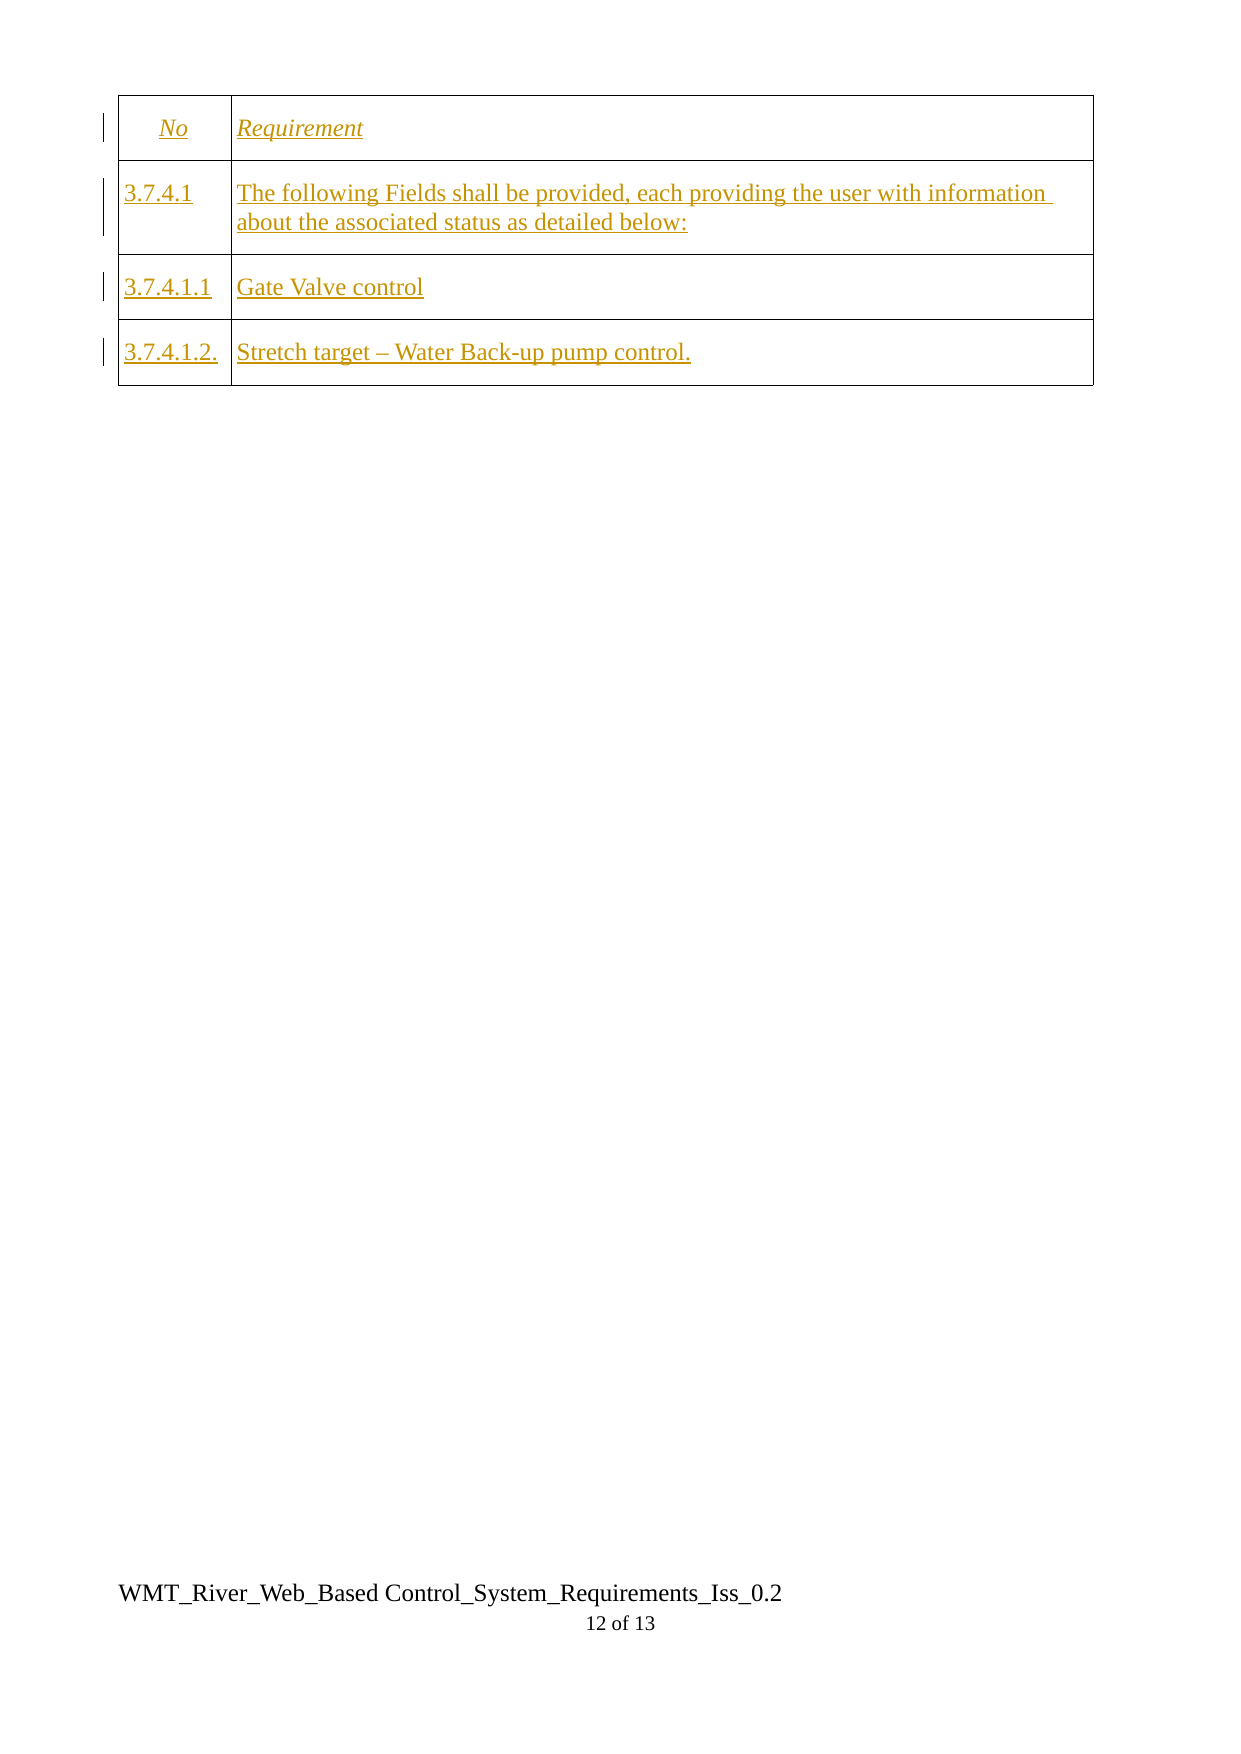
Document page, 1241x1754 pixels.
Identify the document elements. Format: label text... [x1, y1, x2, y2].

table_header No [119, 96, 231, 160]
table_cell 3.7.4.1 [119, 161, 231, 254]
table_cell The following Fields shall be provided, each providing the user with information about the associated status as detailed below: [232, 161, 1093, 254]
table_cell Stretch target – Water Back-up pump control. [232, 320, 1093, 384]
table_cell Gate Valve control [232, 255, 1093, 319]
table_cell 3.7.4.1.2. [119, 320, 231, 384]
table_cell 3.7.4.1.1 [119, 255, 231, 319]
table_header Requirement [232, 96, 1093, 160]
